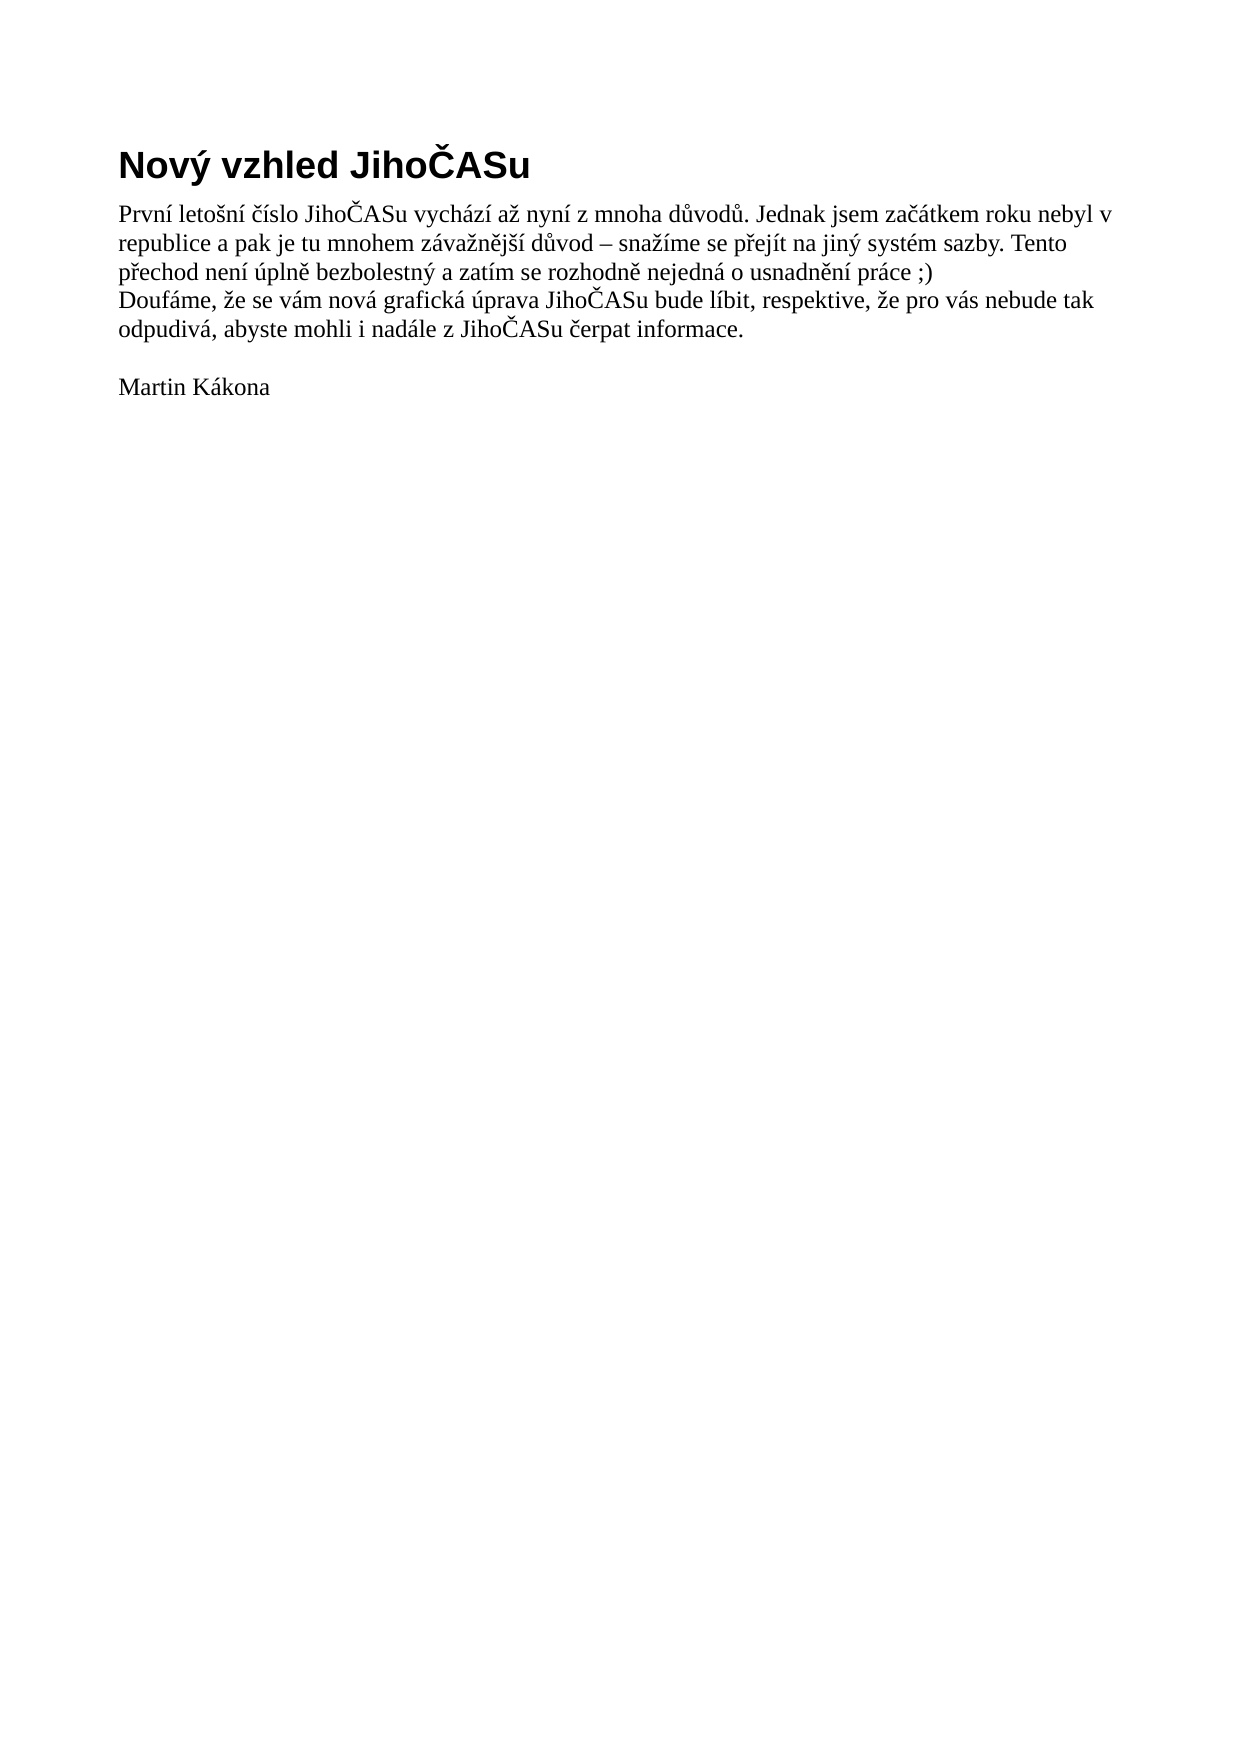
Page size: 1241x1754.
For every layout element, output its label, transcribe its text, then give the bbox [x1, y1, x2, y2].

text Doufáme, že se vám nová grafická úprava JihoČASu bude líbit, respektive, že pro vás nebude tak odpudivá, abyste mohli i nadále z JihoČASu čerpat informace. [118, 286, 1122, 343]
text První letošní číslo JihoČASu vychází až nyní z mnoha důvodů. Jednak jsem začátkem roku nebyl v republice a pak je tu mnohem závažnější důvod – snažíme se přejít na jiný systém sazby. Tento přechod není úplně bezbolestný a zatím se rozhodně nejedná o usnadnění práce ;) [118, 199, 1122, 286]
subtitle Nový vzhled JihoČASu [118, 143, 1122, 187]
text Martin Kákona [118, 372, 1122, 401]
